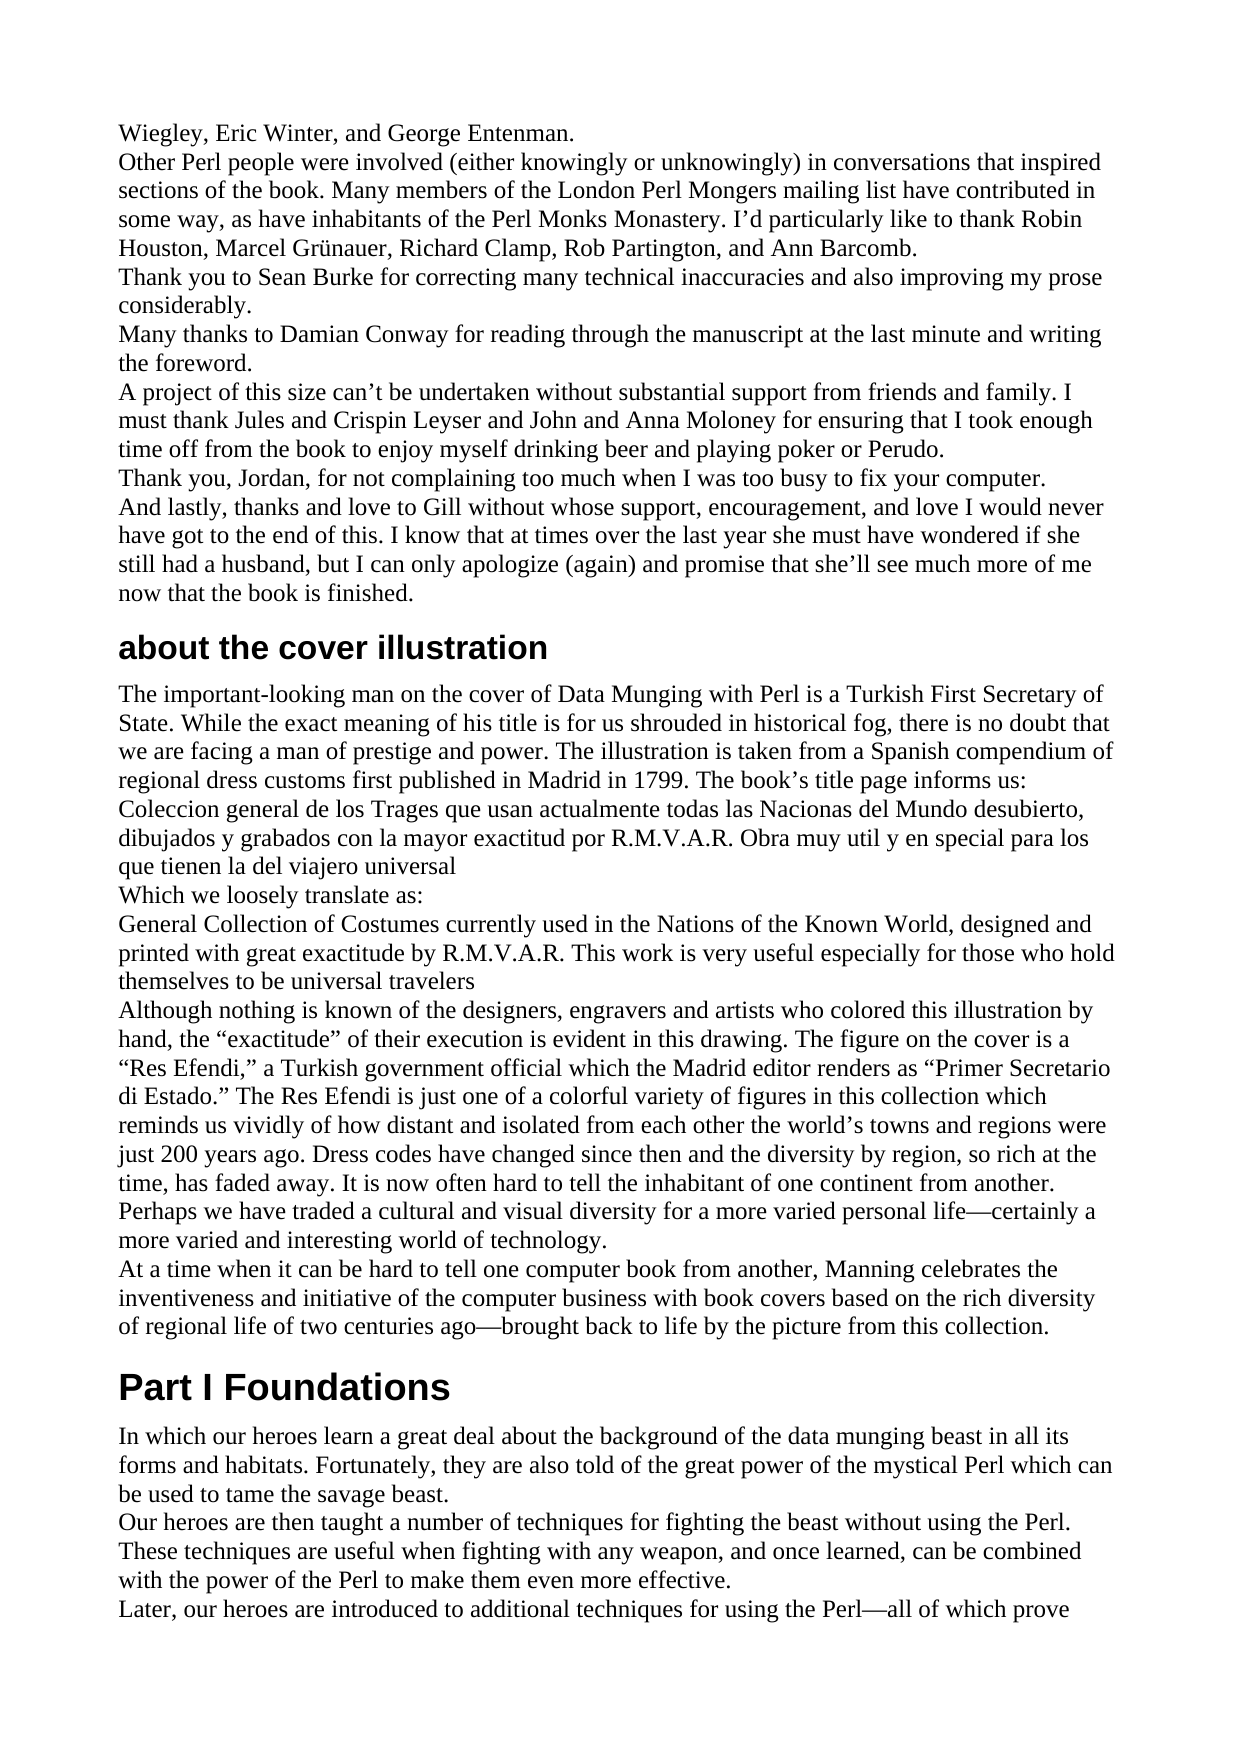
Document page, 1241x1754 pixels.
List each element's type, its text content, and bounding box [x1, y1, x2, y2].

text At a time when it can be hard to tell one computer book from another, Manning celebrates the inventiveness and initiative of the computer business with book covers based on the rich diversity of regional life of two centuries ago—brought back to life by the picture from this collection. [118, 1254, 1122, 1340]
text Thank you to Sean Burke for correcting many technical inaccuracies and also improving my prose considerably. [118, 262, 1122, 319]
text Thank you, Jordan, for not complaining too much when I was too busy to fix your computer. [118, 463, 1122, 492]
subtitle Part I Foundations [118, 1365, 1122, 1409]
subtitle about the cover illustration [118, 628, 1122, 666]
text Wiegley, Eric Winter, and George Entenman. [118, 118, 1122, 147]
text Other Perl people were involved (either knowingly or unknowingly) in conversations that inspired sections of the book. Many members of the London Perl Mongers mailing list have contributed in some way, as have inhabitants of the Perl Monks Monastery. I’d particularly like to thank Robin Houston, Marcel Grünauer, Richard Clamp, Rob Partington, and Ann Barcomb. [118, 147, 1122, 262]
text General Collection of Costumes currently used in the Nations of the Known World, designed and printed with great exactitude by R.M.V.A.R. This work is very useful especially for those who hold themselves to be universal travelers [118, 909, 1122, 995]
text Many thanks to Damian Conway for reading through the manuscript at the last minute and writing the foreword. [118, 319, 1122, 377]
text Which we loosely translate as: [118, 880, 1122, 909]
text Coleccion general de los Trages que usan actualmente todas las Nacionas del Mundo desubierto, dibujados y grabados con la mayor exactitud por R.M.V.A.R. Obra muy util y en special para los que tienen la del viajero universal [118, 794, 1122, 880]
text In which our heroes learn a great deal about the background of the data munging beast in all its forms and habitats. Fortunately, they are also told of the great power of the mystical Perl which can be used to tame the savage beast. [118, 1421, 1122, 1507]
text Our heroes are then taught a number of techniques for fighting the beast without using the Perl. These techniques are useful when fighting with any weapon, and once learned, can be combined with the power of the Perl to make them even more effective. [118, 1507, 1122, 1594]
text Although nothing is known of the designers, engravers and artists who colored this illustration by hand, the “exactitude” of their execution is evident in this drawing. The figure on the cover is a “Res Efendi,” a Turkish government official which the Madrid editor renders as “Primer Secretario di Estado.” The Res Efendi is just one of a colorful variety of figures in this collection which reminds us vividly of how distant and isolated from each other the world’s towns and regions were just 200 years ago. Dress codes have changed since then and the diversity by region, so rich at the time, has faded away. It is now often hard to tell the inhabitant of one continent from another. Perhaps we have traded a cultural and visual diversity for a more varied personal life—certainly a more varied and interesting world of technology. [118, 995, 1122, 1254]
text And lastly, thanks and love to Gill without whose support, encouragement, and love I would never have got to the end of this. I know that at times over the last year she must have wondered if she still had a husband, but I can only apologize (again) and promise that she’ll see much more of me now that the book is finished. [118, 492, 1122, 607]
text The important-looking man on the cover of Data Munging with Perl is a Turkish First Secretary of State. While the exact meaning of his title is for us shrouded in historical fog, there is no doubt that we are facing a man of prestige and power. The illustration is taken from a Spanish compendium of regional dress customs first published in Madrid in 1799. The book’s title page informs us: [118, 679, 1122, 794]
text Later, our heroes are introduced to additional techniques for using the Perl—all of which prove [118, 1594, 1122, 1622]
text A project of this size can’t be undertaken without substantial support from friends and family. I must thank Jules and Crispin Leyser and John and Anna Moloney for ensuring that I took enough time off from the book to enjoy myself drinking beer and playing poker or Perudo. [118, 377, 1122, 463]
